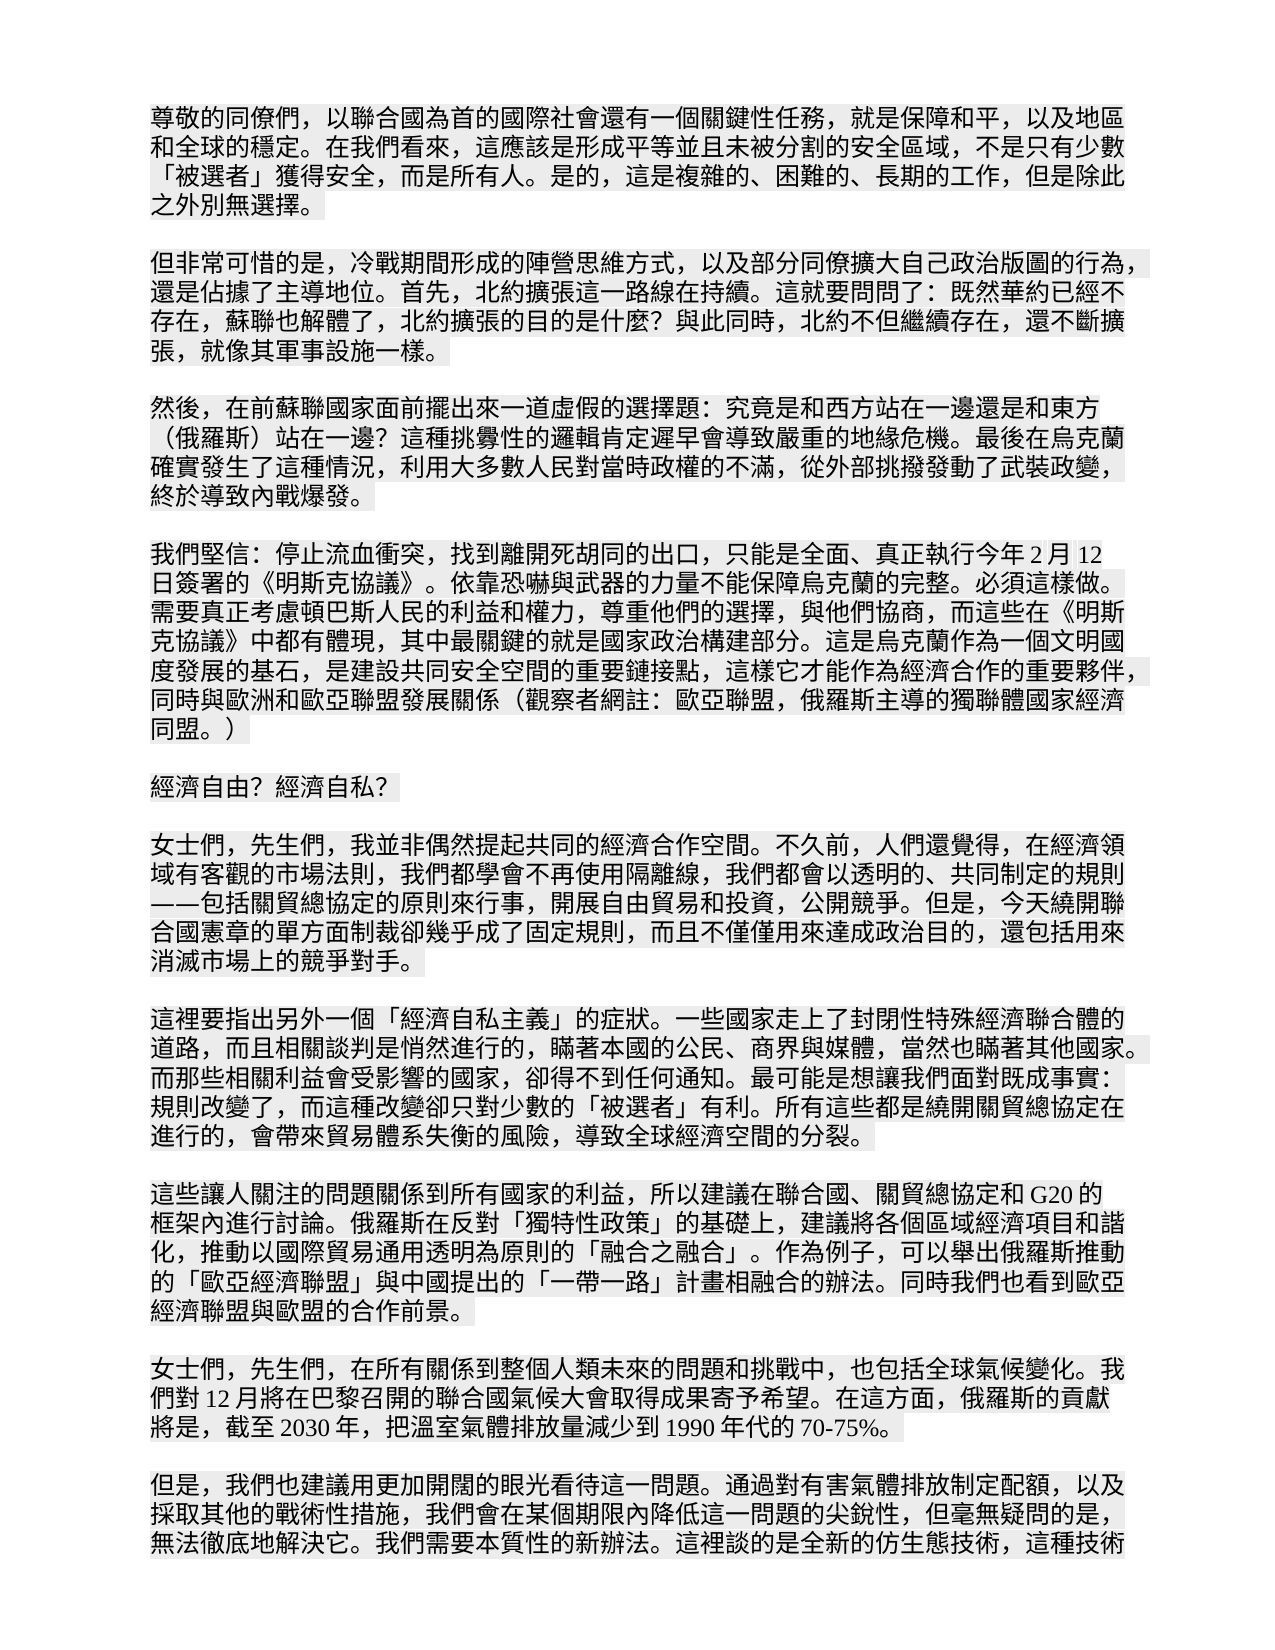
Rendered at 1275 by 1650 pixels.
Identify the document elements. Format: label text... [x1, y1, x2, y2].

text 以下分享普京在聯合國大會的演講，雖有少許的私心，但總體講得真好。謝謝觀察者網的翻譯，也不禁感嘆，這樣即時的翻譯工作在台灣是沒有媒體會做的。 ======== 轉載自 http://www.guancha.cn/f-putin/2015_09_30_336092.shtml 普京聯大演講：處在金字塔頂峰的國家產生了幻覺 弗拉基米爾‧普京 尊敬的主席先生！尊敬的秘書長先生！尊敬的各國元首與政府首腦！女士們和先生們！ 聯合國70週年慶典是個很好的機緣，讓我們在回顧歷史的同時也談談我們共同的未來。1945年，那些摧毀了納粹的國家，集合了各自的力量，為戰後世界格局奠定了堅實的基礎。 我想提醒大家，國家交往之間的關鍵性原則，關於建立聯合國的決定是在我國舉行的雅爾塔會議上，由反希特勒聯盟的首腦們做出的。雅爾塔體系久經磨難與考驗，（為了它的建立）付出了幾千萬人的生命，（吸取了）20世紀兩次蔓延整個行星的世界大戰（的教訓）。而且客觀地說，在最近70年各種狂風驟雨般的事件中，它幫助世界避免了大規模的災難。 聯合國沒用了嗎？ 聯合國是一個最具有合法性，代表性和多樣性的組織。是的，近年來對聯合國的批評之聲不絕於耳。說什麼它表現出無效率的特徵，而要取得原則性決定卻受限於各種難以調和的矛盾，這些矛盾首先存在於安理會常任理事國之間。 但是我想提醒大家，在聯合國當中總是存在著分歧，她存在的七十年來一直如此。否決權一直有人在使用：美國使用過，還有英國、法國、中國，以及蘇聯和之後的俄羅斯。對於一個如此多元和多代表性的組織而言，這是非常自然的現象。在聯合國建立之日起就沒有考慮過，這裡會被單一主張所壟斷。而這個組織的本質，就是建立在尋找和形成妥協之上，其力量則來源於綜合考慮不同的意見和觀點。 在聯合國的舞台上討論各種問題、做出決定，以表決通過決議的形式產生，也有不能通過的時候——就像外交官們說的那樣：通過還是未過。無論如何，任何國家如果繞開這個規定，（它的所作所為）就是非法的，而且與聯合國憲章和現代國際法相衝突。 我們知道，在「冷戰」結束後——所有人都知道——世界上出現了唯一的單極霸主。那時，處在金字塔頂峰的國家，產生了幻覺，認為自己既然如此的強大和特別，那麼肯定比所有人都更加明了該怎麼做。由此推理出來，也就不需要考慮聯合國了，因為它不肯自動形成決議，為（這個國家自認的）「正確」事項來背書，而只是找麻煩，就像我國的諺語，「就是一塊絆腳石」。因此這個國家開始傳播些論調：什麼聯合國從建立時形成的模式，已經老朽了，已經完成自己的歷史使命了。 當然，世界是不斷變化的，而聯合國也應該符合這種自然的改變。俄羅斯願意在廣泛協商的基礎上，與所有的夥伴國家共同推動聯合國的發展，但是我們認為，那些動搖聯合國權威和合法性的企圖是極端危險的。這可能導致整個國際關係結構的毀滅。那時，除了叢林法則外，我們就真的什麼規則都沒有了。 在那樣的世界裡，就不會有集體合作而只剩下自私自利；在那樣的世界裡，就只會有越來越多的霸權和越來越少的平等、民主與自由；在那樣的世界裡，真正的獨立國家會被日益增加的、由外部操縱的傀儡國所取代。說起來什麼叫國家主權？之前已經有同僚在這裡談起過，這首先是個關於自由的問題，每個人、每個民族、每個國家選擇自己命運的自由。 尊敬的同僚們，說起來與此同樣重要的，還有所謂的合法政權的問題。（在這個問題上，）不能玩弄和操縱名詞。在國際法裡，國際事務的每個概念都必須明確、清晰，必須有一個固定的理解和固定的定義。各國都是不同的，對此必須給予尊重。沒有任何人必須遵從單一的發展路線，即使這種路線被某些人一次性地定義為永遠正確。 中東為何恐怖分子遍地？ 我們所有人都不應該忘記歷史的經驗。比如說我們都記得蘇聯的歷史。輸出社會變革實驗，試圖從自己的意識形態原則出發來改造這個或是那個國家，經常導致災難性的後果，沒有推動進步，而是造成了退步。但是好像沒有人去學習他人的錯誤經驗，而是不斷的重複錯誤，現在繼續輸出所謂的「民主革命」。 只要看看中東和北非的情況就足夠了，之前的演講人也提到了那裡。當然，這一地區早就積累了大量政治和社會問題，而那裡的人們也確實期盼著改變。但是實際上得到的是什麼呢？本來應該進行的國家制度和生活方式改革，結果被極具侵略性的外部干涉無情地摧毀了。本來想慶祝民主和進步，得到的是暴力、貧窮、社會災難，而人權乃至人命本身更是一毛不值了。 在這裡，我非常想問問造成這種局面的那些人：你們現在到底明不明白你們究竟都幹了些什麼？但是，恐怕這個問題也會在空氣中消失得無影無蹤，因為那些自信的、相信自己的獨特性、自認不會被懲罰的政治家們，並沒有放棄自己的觀點。 現在已經很明顯了，中東和北非的一些國家裡形成的權力真空，導致無政府區域的出現，並立刻被極端分子與恐怖分子所填充。在所謂的「伊斯蘭國」的旗幟下，已經有幾萬人的武裝人員在戰鬥。他們當中有過去伊拉克的軍人，他們在2003年伊拉克被入侵後流落街頭。恐怖分子的兵源地還包括利比亞，而正是對聯合國安理會1973號決議的粗暴破壞，導致該國體制被摧毀。而現在一些被西方國家支持的、所謂的敘利亞理性反對派們，也開始投奔這些極端分子了。 他們首先被武裝，被訓練，然後就被投入所謂的「伊斯蘭國」的行列。而「伊斯蘭國」本身也不是憑空出現的，它最早被哺育出來作為反對世俗政權的武器。在敘利亞和伊拉克建立練兵基地之後，「伊斯蘭國」開始積極地對外擴張，準備在阿拉伯世界中取得控制權，而他們的目標還不侷限於此。現在的局面遠遠比想像的危險。 在這樣的情況下，有人虛偽和不負責任地一面高聲喊叫國際恐怖分子的威脅，與此同時，卻對恐怖分子的資金來源和支持渠道——包括販毒、非法販賣石油與武器——閉眼裝作看不到；或是企圖操縱極端組織，拉攏他們幹私活以達到自己的政治目的，與此同時，卻寄希望於未來總會有對付他們的辦法，說得簡單點，就是消滅的意思。 那些正在這樣做和這樣想的人，我想對你們說：先生們，你們正在與之打交道的那些人都非常殘忍，但他們可不都是愚蠢的或頭腦簡單的，他們一點都不比你們傻，還不知道最後是誰利用了誰來達成自己的目的。而最近這次「理性反對派」把武器交給恐怖分子的事件，就是最好的證明。 我們認為任何與恐怖分子的遊戲，尤其是對他們進行武裝，都不僅僅是短視的，而且和玩火一樣危險。最終會導致全球恐怖威脅成長到極端危險的地步，蔓延到地球上新的地區。更別說在伊斯蘭國的營地中，正在「鍛鍊」著包括歐洲國家在內的多國武裝人員。 非常可惜的是，必須直接指出，尊敬的同僚們，俄羅斯在這裡也不能置身事外。不能允許這些已經品嚐過血腥味的殺人犯，在日後回到自己的故鄉，然後繼續進行自己的骯髒勾當。我們不想要這種結果。也沒有人想要，不是嗎？俄羅斯一直都堅定並持續地反對任何形式的恐怖主義。 我們今天向伊拉克和敘利亞，以及該地區其他與恐怖組織作鬥爭的國家提供軍事技術設備援助。我們認為，拒絕與敘利亞當局和敘利亞政府軍合作是個巨大的錯誤，正是他們在勇敢地與恐怖主義面對面作鬥爭。現在到了認清現實的時候了，除了阿薩德總統的政府軍和敘利亞的庫爾德民兵們，沒有其他人在敘利亞真的和伊斯蘭國以及其他恐怖分子戰鬥。我們知道當地所有的問題、所有的矛盾，但還是要立足於現實出發。 我們需要真正的反恐聯盟 尊敬的同僚們！被迫指出的是，最近這段時間我們這些誠實並且直接的做法被某些人當做藉口利用，為的是指責俄羅斯的野心在擴大。就好像說這些話的人一點野心都沒有似的。但是問題不在於俄羅斯的野心，尊敬的同僚們，而是世界上形成的種種局面已經讓人不能容忍了。 實際上我們提議不要被野心操控，而是要從建立在國際法基礎上的共同價值觀與共同利益出發，團結力量以應對我們面前的新問題，建立真正的、廣泛的國際反恐聯盟。就像當初的反希特勒同盟一樣，它可以把各種不同的力量團結起來，並且準備好堅定地反擊那些如同納粹一樣邪惡和反人類（的組織）。 當然，同盟的核心成員應該是穆斯林國家。因為《伊斯蘭國》不僅僅給他們帶來直接的威脅，也用自己血腥的罪行給偉大的世界性宗教——伊斯蘭教抹黑。武裝分子們的意識形態是對伊斯蘭教義的侮辱，扭曲了其真正的人道價值觀。 現在想對穆斯林的精神領袖們說，你們的個人威望，你們的教導都非常重要。要把那些想去當武裝分子的人拉回來，不能讓他們去做沒頭腦的事情。對於那些已經被騙或是因為種種原因加入恐怖分子行列的人，要幫助他們找到回歸正常生活的道路，放下武器，停止兄弟之間的血肉相殘。 作為安理會的輪值主席，俄羅斯很快會（提議）召開部長級會議，以對中東地區的危險進行綜合性評估。首先要討論，是否可能通過決議，協調各種力量，對抗「伊斯蘭國」和其他恐怖組織。我重複一下，這樣的協調必須建立在聯合國憲章的原則上。 我們寄希望於國際社會，可以制定出讓各方都接受的恢復中東政治穩定和社會經濟秩序的方案。尊敬的朋友們，那時就不需要修建難民營了。那些被迫背井離鄉的人們，最初是塞滿了他們的鄰國，之後又奔往歐洲，數量不是幾十萬人，而是幾百萬人。這實際上是新的悲慘的民族大遷徙，以及對我們，包括歐洲在內所有人的沉重的教育課。 我想強調的是：難民們，毫無疑問需要同情和幫助。但是想根本解決這個問題，只能在那些體制被摧毀的國家將其恢復，對那些還保存了國家機構的國家，幫助它們將其強化或是重建，要對他們提供全面的援助——軍事的、經濟的、物質的，幫助那些陷入困境的國家和經歷磨難但是還留在故土的人們。 當然，任何對主權國家的幫助都可以乃至必須是非強迫性的，而是建議性的，並且只能建立在聯合國憲章的基礎上。所有在這一領域的行為都必須符合國際法，應該得到聯合國的支持，而所有與聯合國憲章矛盾的行為都應被否決。 我認為現在最重要的是幫助利比亞恢復國家組織，支持伊拉克的新政府，對敘利亞的合法政權進行全方位的支持。 北約東擴與烏克蘭危機 尊敬的同僚們，以聯合國為首的國際社會還有一個關鍵性任務，就是保障和平，以及地區和全球的穩定。在我們看來，這應該是形成平等並且未被分割的安全區域，不是只有少數「被選者」獲得安全，而是所有人。是的，這是複雜的、困難的、長期的工作，但是除此之外別無選擇。 但非常可惜的是，冷戰期間形成的陣營思維方式，以及部分同僚擴大自己政治版圖的行為，還是佔據了主導地位。首先，北約擴張這一路線在持續。這就要問問了：既然華約已經不存在，蘇聯也解體了，北約擴張的目的是什麼？與此同時，北約不但繼續存在，還不斷擴張，就像其軍事設施一樣。 然後，在前蘇聯國家面前擺出來一道虛假的選擇題：究竟是和西方站在一邊還是和東方（俄羅斯）站在一邊？這種挑釁性的邏輯肯定遲早會導致嚴重的地緣危機。最後在烏克蘭確實發生了這種情況，利用大多數人民對當時政權的不滿，從外部挑撥發動了武裝政變，終於導致內戰爆發。 我們堅信：停止流血衝突，找到離開死胡同的出口，只能是全面、真正執行今年2月12日簽署的《明斯克協議》。依靠恐嚇與武器的力量不能保障烏克蘭的完整。必須這樣做。需要真正考慮頓巴斯人民的利益和權力，尊重他們的選擇，與他們協商，而這些在《明斯克協議》中都有體現，其中最關鍵的就是國家政治構建部分。這是烏克蘭作為一個文明國度發展的基石，是建設共同安全空間的重要鏈接點，這樣它才能作為經濟合作的重要夥伴，同時與歐洲和歐亞聯盟發展關係（觀察者網註：歐亞聯盟，俄羅斯主導的獨聯體國家經濟同盟。） 經濟自由？經濟自私？ 女士們，先生們，我並非偶然提起共同的經濟合作空間。不久前，人們還覺得，在經濟領域有客觀的市場法則，我們都學會不再使用隔離線，我們都會以透明的、共同制定的規則——包括關貿總協定的原則來行事，開展自由貿易和投資，公開競爭。但是，今天繞開聯合國憲章的單方面制裁卻幾乎成了固定規則，而且不僅僅用來達成政治目的，還包括用來消滅市場上的競爭對手。 這裡要指出另外一個「經濟自私主義」的症狀。一些國家走上了封閉性特殊經濟聯合體的道路，而且相關談判是悄然進行的，瞞著本國的公民、商界與媒體，當然也瞞著其他國家。而那些相關利益會受影響的國家，卻得不到任何通知。最可能是想讓我們面對既成事實：規則改變了，而這種改變卻只對少數的「被選者」有利。所有這些都是繞開關貿總協定在進行的，會帶來貿易體系失衡的風險，導致全球經濟空間的分裂。 這些讓人關注的問題關係到所有國家的利益，所以建議在聯合國、關貿總協定和G20的框架內進行討論。俄羅斯在反對「獨特性政策」的基礎上，建議將各個區域經濟項目和諧化，推動以國際貿易通用透明為原則的「融合之融合」。作為例子，可以舉出俄羅斯推動的「歐亞經濟聯盟」與中國提出的「一帶一路」計畫相融合的辦法。同時我們也看到歐亞經濟聯盟與歐盟的合作前景。 女士們，先生們，在所有關係到整個人類未來的問題和挑戰中，也包括全球氣候變化。我們對12月將在巴黎召開的聯合國氣候大會取得成果寄予希望。在這方面，俄羅斯的貢獻將是，截至2030年，把溫室氣體排放量減少到1990年代的70-75%。 但是，我們也建議用更加開闊的眼光看待這一問題。通過對有害氣體排放制定配額，以及採取其他的戰術性措施，我們會在某個期限內降低這一問題的尖銳性，但毫無疑問的是，無法徹底地解決它。我們需要本質性的新辦法。這裡談的是全新的仿生態技術，這種技術不但不會破壞環境，還會與其和諧共處，讓因人類活動而遭到破壞的生態圈與技術圈之間的平衡得到恢復。這確實是整個行星級別的挑戰。我堅信，人類具備回應這一挑戰的智慧潛能。 我們首先需要團結那些科研力量雄厚，有足夠基礎研究能力的國家。建議在聯合國的穹頂下建立一個專門的論壇，用來系統地審視與自然資源消失、生存環境被破壞和氣候變化有關的問題。俄羅斯已準備好成為論壇的組織者之一。 尊敬的女士們，先生們，同僚們。1946年1月10日，在倫敦召開了第一次聯合國代表大會。當時，籌備委員會主席、哥倫比亞外交家Zuleta Ángel，提出了一個在我看來非常有內涵的原則，而聯合國的行為也應該建立在其上，這就是「善意，鄙視陰謀和狡獪，合作精神」。 今天這些話對我們來說仍舊極具意義。俄羅斯相信聯合國具備巨大的潛能，而這種潛能將有助於避免新的全球對抗，轉入戰略性合作。與其他國家一道，我們將會堅定不移地鞏固聯合國居中協調的角色。 我堅信，在我們的共同努力下，將會讓世界更加穩定和安全，讓所有國家和民族都獲得發展的機會。 感謝關注。 [150, 75, 1125, 1559]
